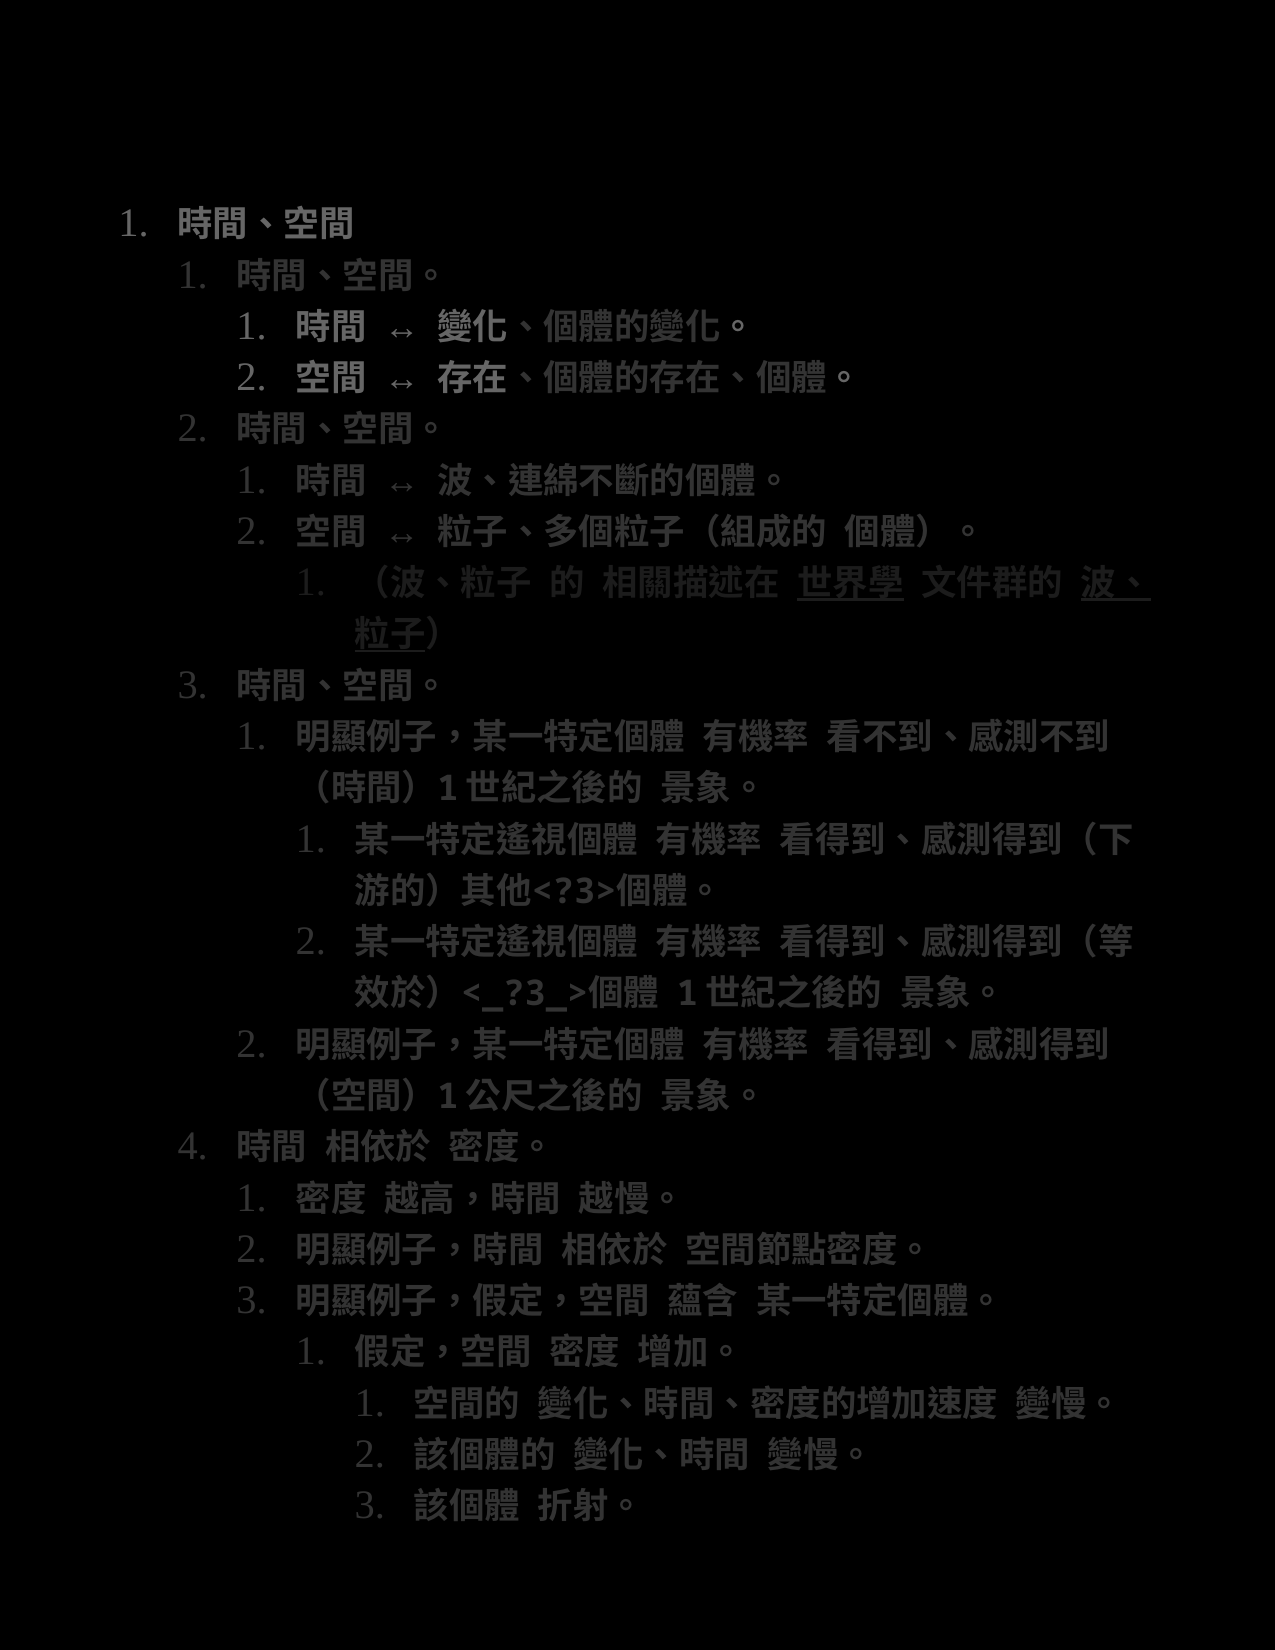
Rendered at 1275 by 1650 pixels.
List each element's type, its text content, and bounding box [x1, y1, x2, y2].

list 該個體 折射。 [354, 1477, 1157, 1529]
list 時間 相依於 密度。 [177, 1119, 1157, 1170]
list 密度 越高，時間 越慢。 [236, 1170, 1157, 1221]
list （波、粒子 的 相關描述在 世界學 文件群的 波、粒子） [295, 554, 1157, 657]
list 時間、空間。 [177, 247, 1157, 298]
list 該個體的 變化、時間 變慢。 [354, 1426, 1157, 1477]
list 時間、空間。 [177, 401, 1157, 452]
list 某一特定遙視個體 有機率 看得到、感測得到（等效於）<_?3_>個體 1世紀之後的 景象。 [295, 913, 1157, 1016]
list 假定，空間 密度 增加。 [295, 1324, 1157, 1375]
list 時間、空間 [118, 196, 1157, 247]
list 空間的 變化、時間、密度的增加速度 變慢。 [354, 1375, 1157, 1426]
list 空間 ↔ 存在、個體的存在、個體。 [236, 349, 1157, 401]
list 時間、空間。 [177, 657, 1157, 708]
list 空間 ↔ 粒子、多個粒子（組成的 個體）。 [236, 503, 1157, 554]
list 明顯例子，某一特定個體 有機率 看得到、感測得到（空間）1公尺之後的 景象。 [236, 1016, 1157, 1119]
list 時間 ↔ 變化、個體的變化。 [236, 298, 1157, 349]
list 明顯例子，某一特定個體 有機率 看不到、感測不到（時間）1世紀之後的 景象。 [236, 708, 1157, 811]
list 某一特定遙視個體 有機率 看得到、感測得到（下游的）其他<?3>個體。 [295, 811, 1157, 913]
list 明顯例子，假定，空間 蘊含 某一特定個體。 [236, 1272, 1157, 1324]
list 時間 ↔ 波、連綿不斷的個體。 [236, 452, 1157, 503]
list 明顯例子，時間 相依於 空間節點密度。 [236, 1221, 1157, 1272]
